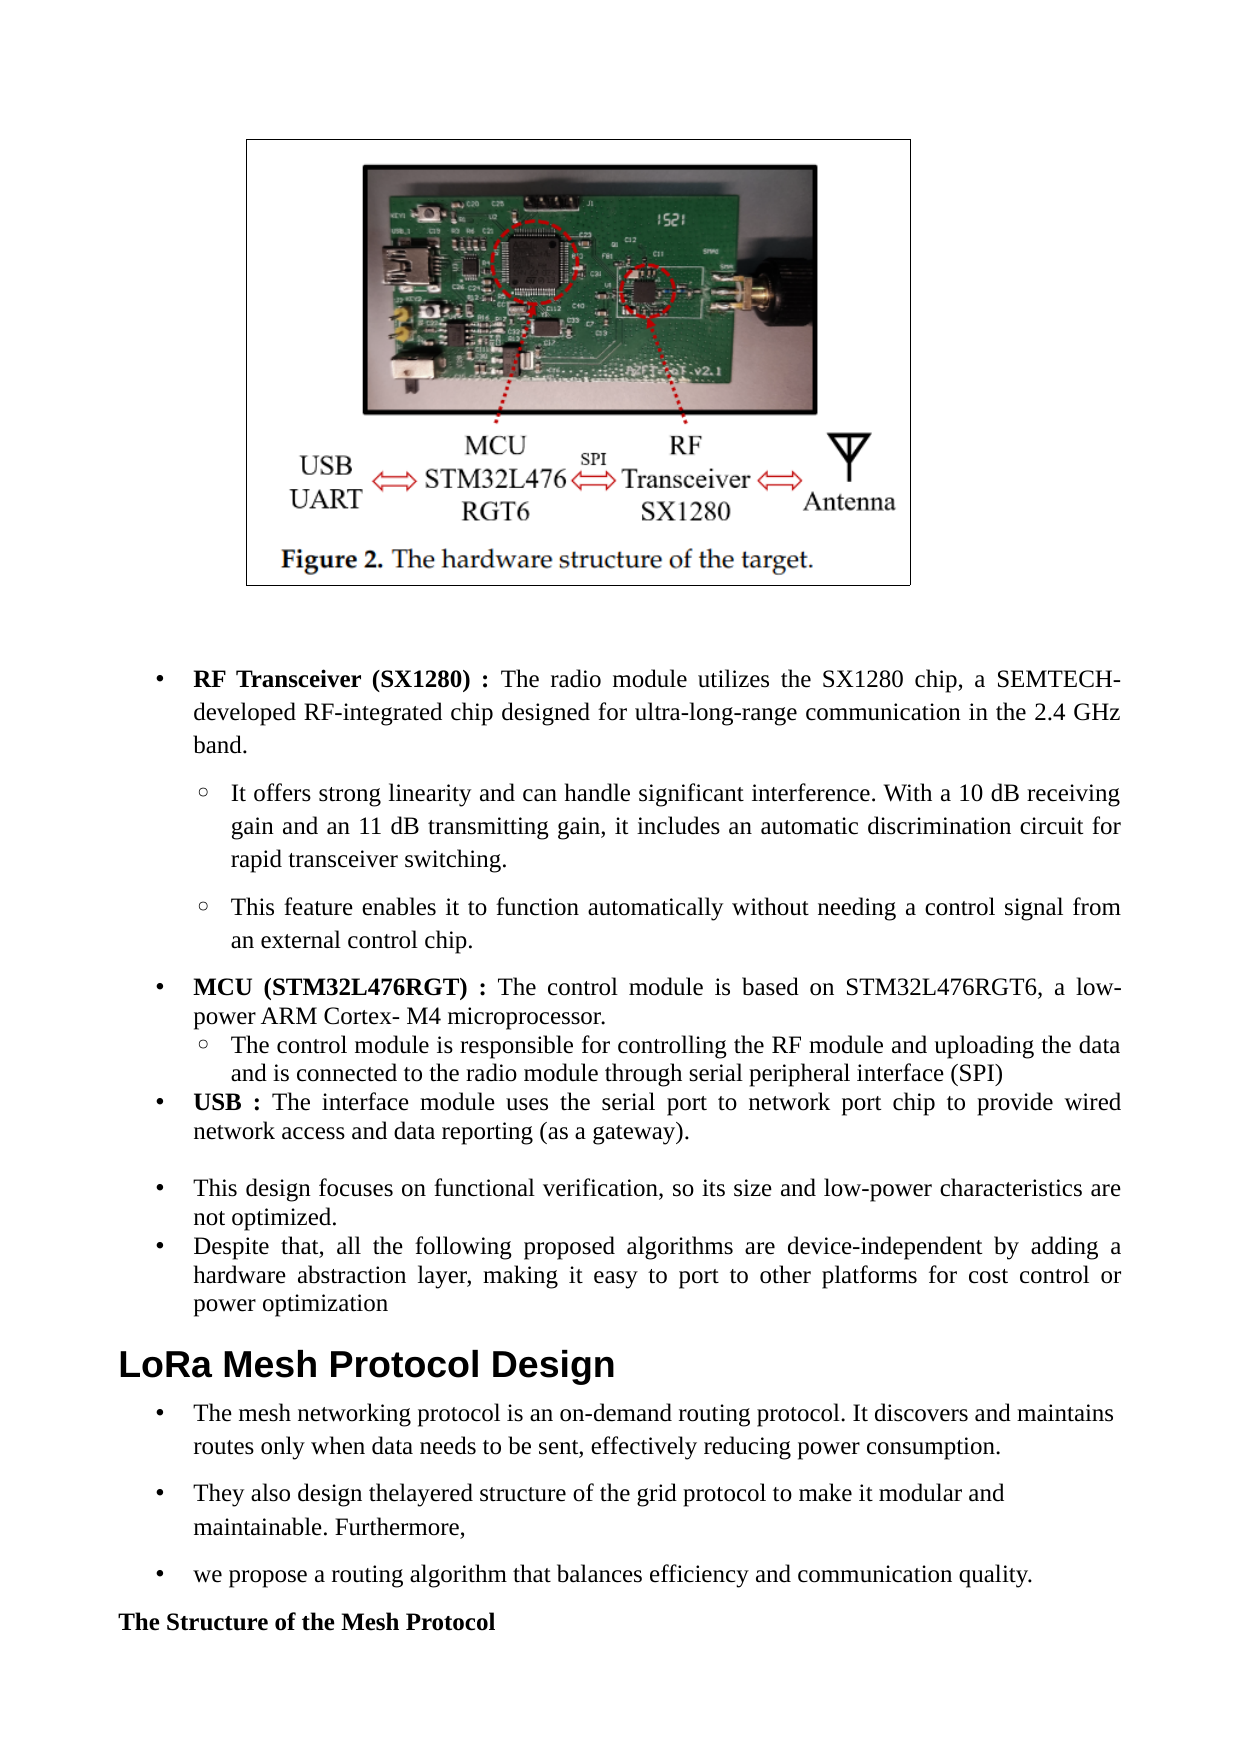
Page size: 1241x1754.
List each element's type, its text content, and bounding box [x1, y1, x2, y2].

picture [248, 141, 907, 582]
list The mesh networking protocol is an on-demand routing protocol. It discovers and maintains routes only when data needs to be sent, effectively reducing power consumption. [156, 1398, 1122, 1460]
list MCU (STM32L476RGT) : The control module is based on STM32L476RGT6, a low-power ARM Cortex- M4 microprocessor. [156, 972, 1122, 1030]
list USB : The interface module uses the serial port to network port chip to provide wired network access and data reporting (as a gateway). [156, 1087, 1122, 1145]
list RF Transceiver (SX1280) : The radio module utilizes the SX1280 chip, a SEMTECH-developed RF-integrated chip designed for ultra-long-range communication in the 2.4 GHz band. [156, 664, 1122, 759]
list This feature enables it to function automatically without needing a control signal from an external control chip. [193, 892, 1122, 953]
list This design focuses on functional verification, so its size and low-power characteristics are not optimized. [156, 1173, 1122, 1231]
list The control module is responsible for controlling the RF module and uploading the data and is connected to the radio module through serial peripheral interface (SPI) [193, 1030, 1122, 1087]
list we propose a routing algorithm that balances efficiency and communication quality. [156, 1559, 1122, 1588]
list Despite that, all the following proposed algorithms are device-independent by adding a hardware abstraction layer, making it easy to port to other platforms for cost control or power optimization [156, 1231, 1122, 1317]
list It offers strong linearity and can handle significant interference. With a 10 dB receiving gain and an 11 dB transmitting gain, it includes an automatic discrimination circuit for rapid transceiver switching. [193, 778, 1122, 873]
list They also design thelayered structure of the grid protocol to make it modular and maintainable. Furthermore, [156, 1478, 1122, 1540]
subtitle LoRa Mesh Protocol Design [118, 1342, 1122, 1385]
text The Structure of the Mesh Protocol [118, 1607, 1122, 1636]
